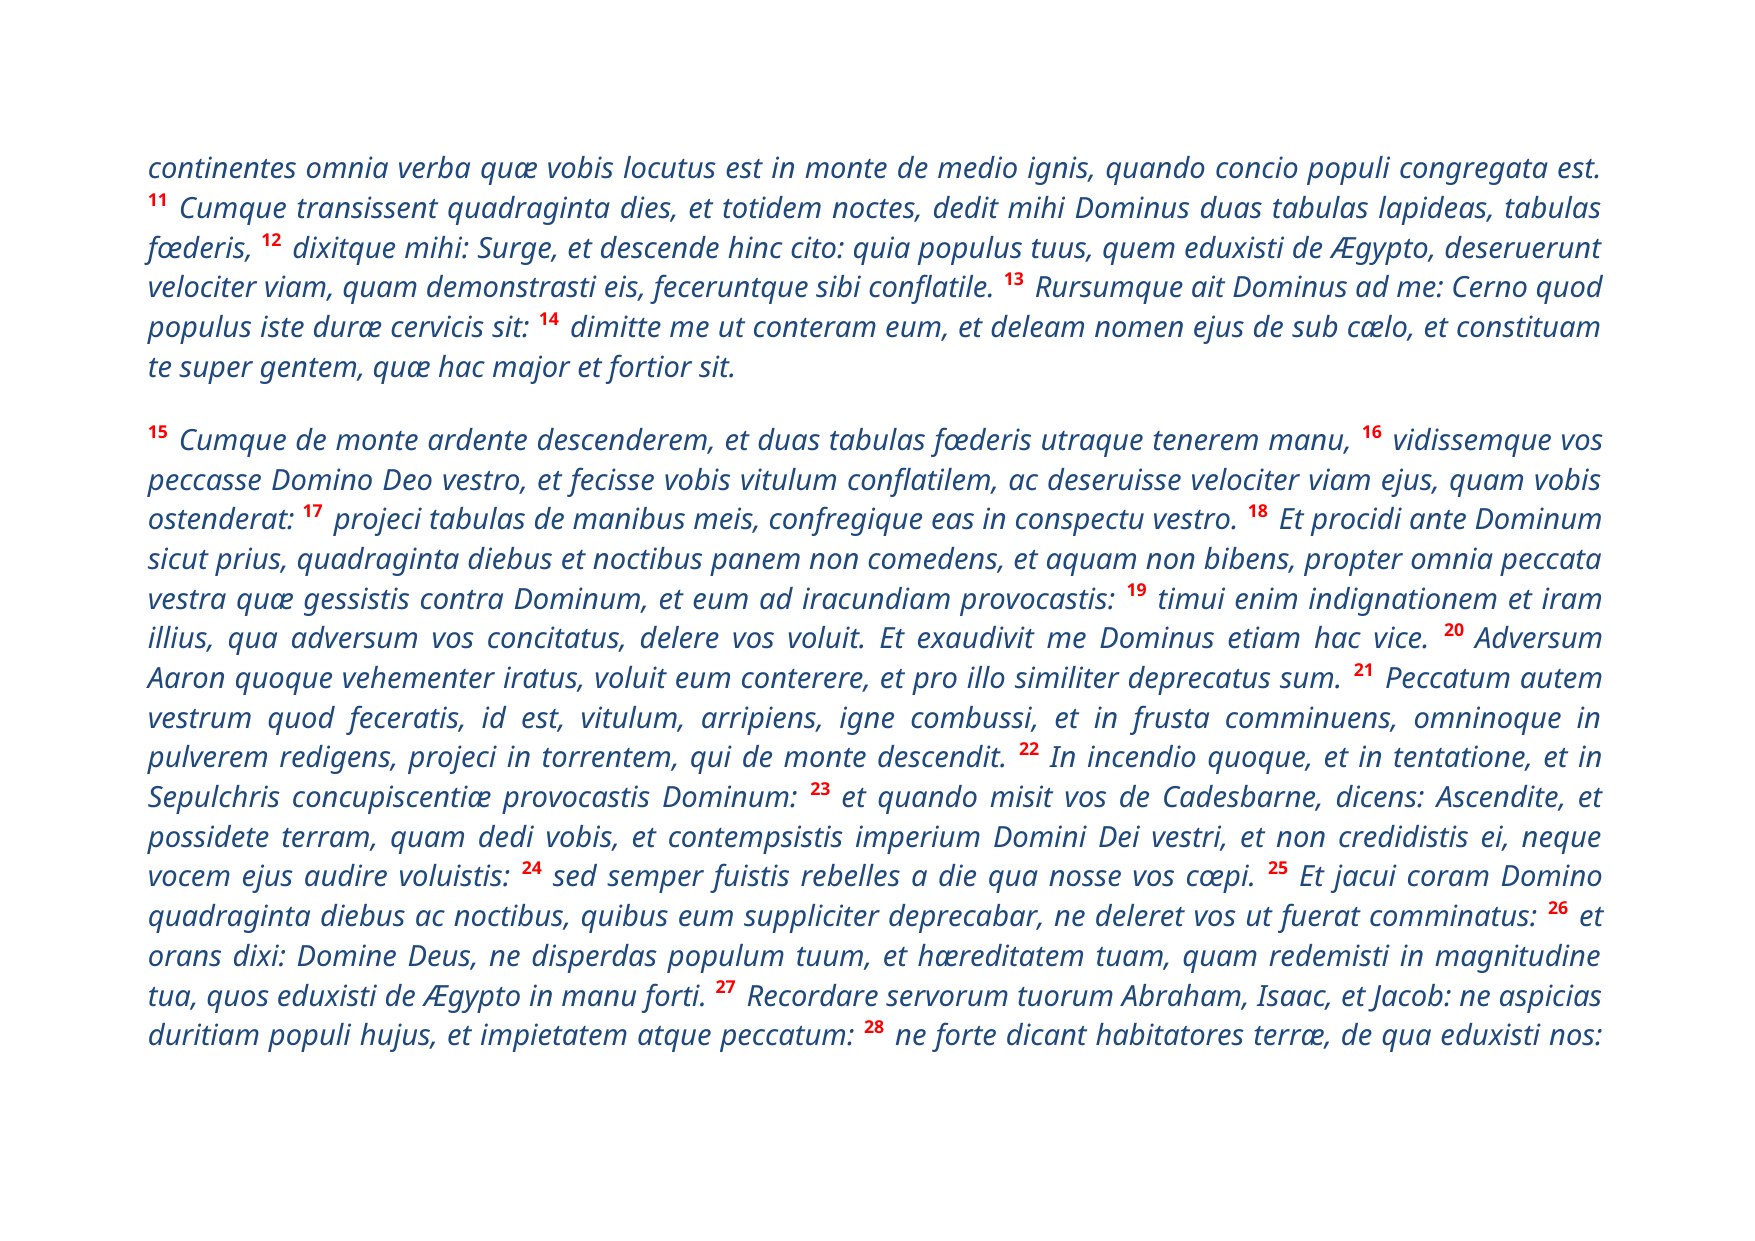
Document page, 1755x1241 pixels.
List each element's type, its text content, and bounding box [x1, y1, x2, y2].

text continentes omnia verba quæ vobis locutus est in monte de medio ignis, quando concio populi congregata est. 11 Cumque transissent quadraginta dies, et totidem noctes, dedit mihi Dominus duas tabulas lapideas, tabulas fœderis, 12 dixitque mihi: Surge, et descende hinc cito: quia populus tuus, quem eduxisti de Ægypto, deseruerunt velociter viam, quam demonstrasti eis, feceruntque sibi conflatile. 13 Rursumque ait Dominus ad me: Cerno quod populus iste duræ cervicis sit: 14 dimitte me ut conteram eum, et deleam nomen ejus de sub cælo, et constituam te super gentem, quæ hac major et fortior sit. [148, 148, 1606, 386]
text 15 Cumque de monte ardente descenderem, et duas tabulas fœderis utraque tenerem manu, 16 vidissemque vos peccasse Domino Deo vestro, et fecisse vobis vitulum conflatilem, ac deseruisse velociter viam ejus, quam vobis ostenderat: 17 projeci tabulas de manibus meis, confregique eas in conspectu vestro. 18 Et procidi ante Dominum sicut prius, quadraginta diebus et noctibus panem non comedens, et aquam non bibens, propter omnia peccata vestra quæ gessistis contra Dominum, et eum ad iracundiam provocastis: 19 timui enim indignationem et iram illius, qua adversum vos concitatus, delere vos voluit. Et exaudivit me Dominus etiam hac vice. 20 Adversum Aaron quoque vehementer iratus, voluit eum conterere, et pro illo similiter deprecatus sum. 21 Peccatum autem vestrum quod feceratis, id est, vitulum, arripiens, igne combussi, et in frusta comminuens, omninoque in pulverem redigens, projeci in torrentem, qui de monte descendit. 22 In incendio quoque, et in tentatione, et in Sepulchris concupiscentiæ provocastis Dominum: 23 et quando misit vos de Cadesbarne, dicens: Ascendite, et possidete terram, quam dedi vobis, et contempsistis imperium Domini Dei vestri, et non credidistis ei, neque vocem ejus audire voluistis: 24 sed semper fuistis rebelles a die qua nosse vos cœpi. 25 Et jacui coram Domino quadraginta diebus ac noctibus, quibus eum suppliciter deprecabar, ne deleret vos ut fuerat comminatus: 26 et orans dixi: Domine Deus, ne disperdas populum tuum, et hæreditatem tuam, quam redemisti in magnitudine tua, quos eduxisti de Ægypto in manu forti. 27 Recordare servorum tuorum Abraham, Isaac, et Jacob: ne aspicias duritiam populi hujus, et impietatem atque peccatum: 28 ne forte dicant habitatores terræ, de qua eduxisti nos: [148, 419, 1606, 1054]
